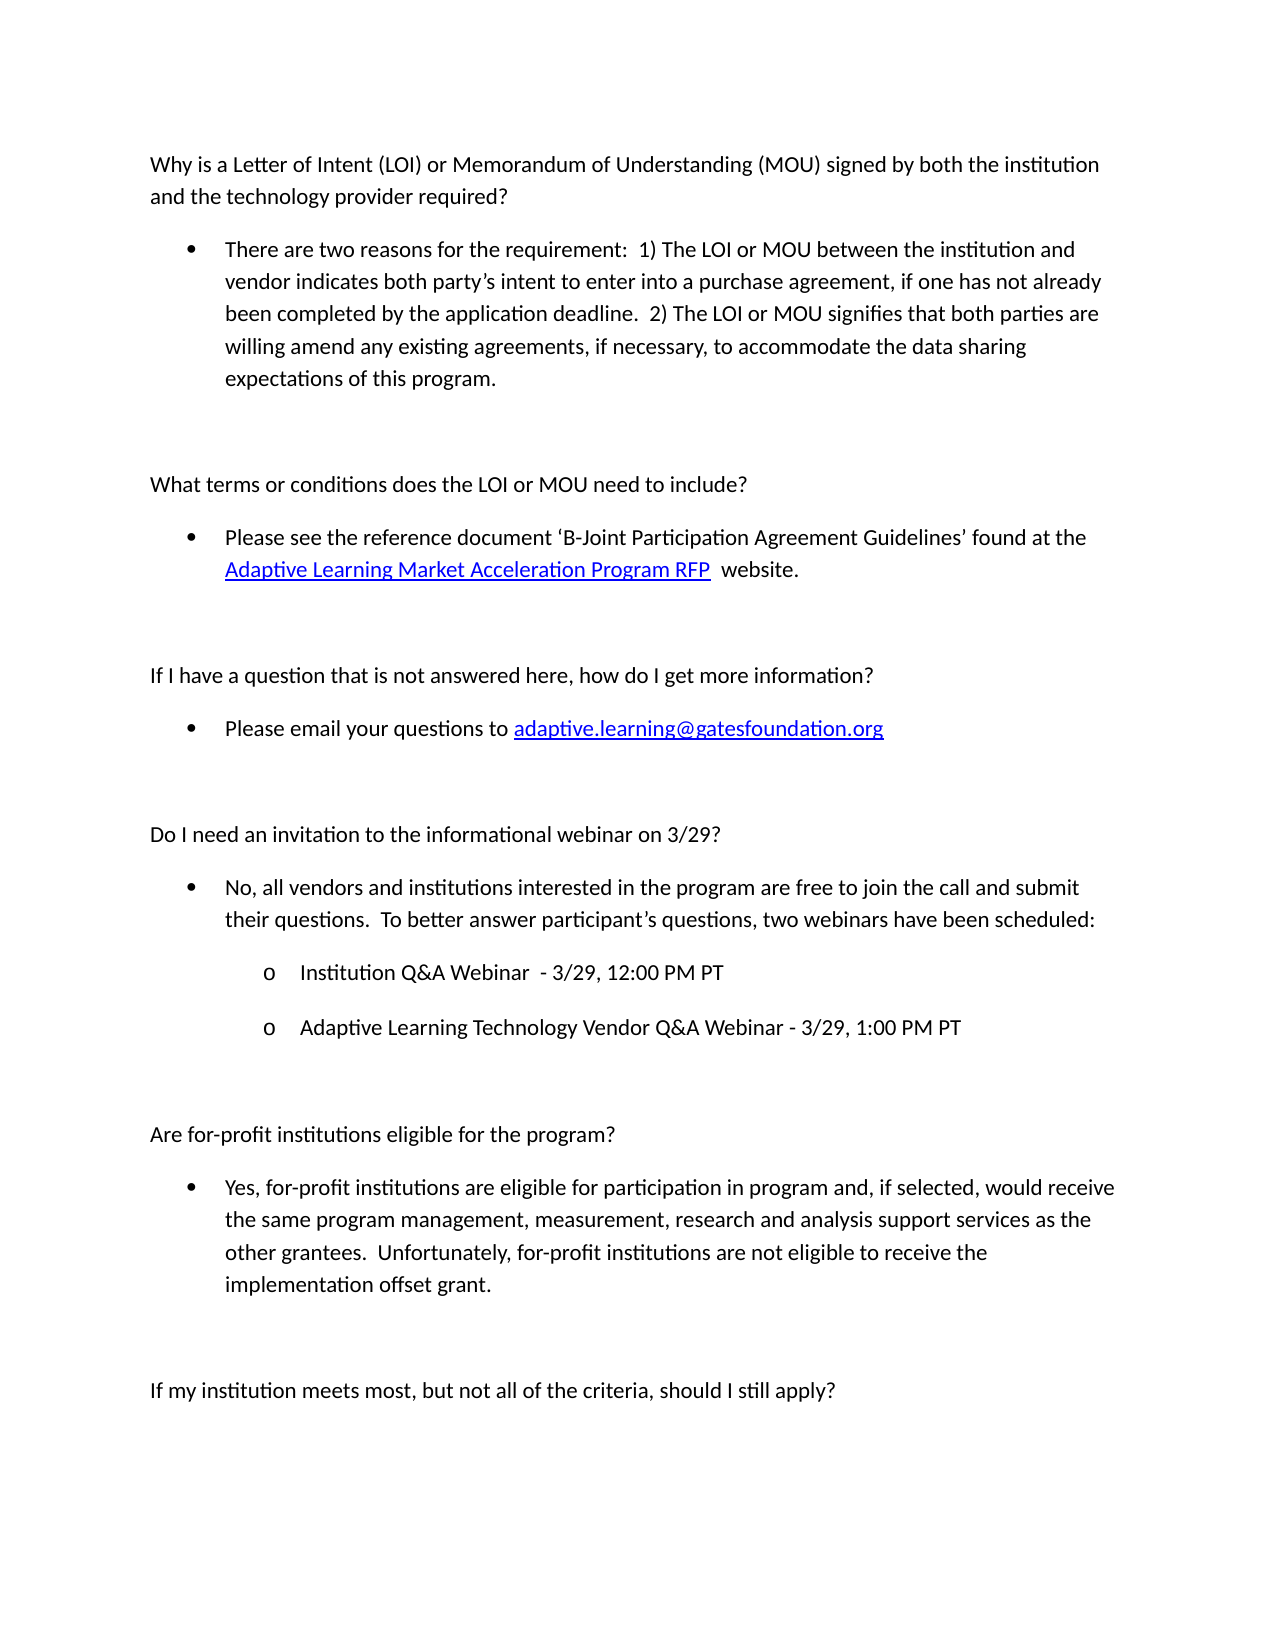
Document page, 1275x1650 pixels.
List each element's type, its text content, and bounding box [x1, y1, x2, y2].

list There are two reasons for the requirement: 1) The LOI or MOU between the institution and vendor indicates both party’s intent to enter into a purchase agreement, if one has not already been completed by the application deadline. 2) The LOI or MOU signifies that both parties are willing amend any existing agreements, if necessary, to accommodate the data sharing expectations of this program. [187, 235, 1125, 392]
list Yes, for-profit institutions are eligible for participation in program and, if selected, would receive the same program management, measurement, research and analysis support services as the other grantees. Unfortunately, for-profit institutions are not eligible to receive the implementation offset grant. [187, 1173, 1125, 1298]
list Please see the reference document ‘B-Joint Participation Agreement Guidelines’ found at the Adaptive Learning Market Acceleration Program RFP website. [187, 523, 1125, 583]
text If I have a question that is not answered here, how do I get more information? [150, 661, 1125, 689]
list Institution Q&A Webinar - 3/29, 12:00 PM PT [262, 958, 1125, 988]
text Are for-profit institutions eligible for the program? [150, 1120, 1125, 1148]
list Adaptive Learning Technology Vendor Q&A Webinar - 3/29, 1:00 PM PT [262, 1013, 1125, 1042]
text Why is a Letter of Intent (LOI) or Memorandum of Understanding (MOU) signed by both the institution and the technology provider required? [150, 150, 1125, 210]
list Please email your questions to adaptive.learning@gatesfoundation.org [187, 714, 1125, 742]
text What terms or conditions does the LOI or MOU need to include? [150, 470, 1125, 498]
list No, all vendors and institutions interested in the program are free to join the call and submit their questions. To better answer participant’s questions, two webinars have been scheduled: [187, 873, 1125, 933]
text If my institution meets most, but not all of the criteria, should I still apply? [150, 1376, 1125, 1404]
text Do I need an invitation to the informational webinar on 3/29? [150, 820, 1125, 848]
